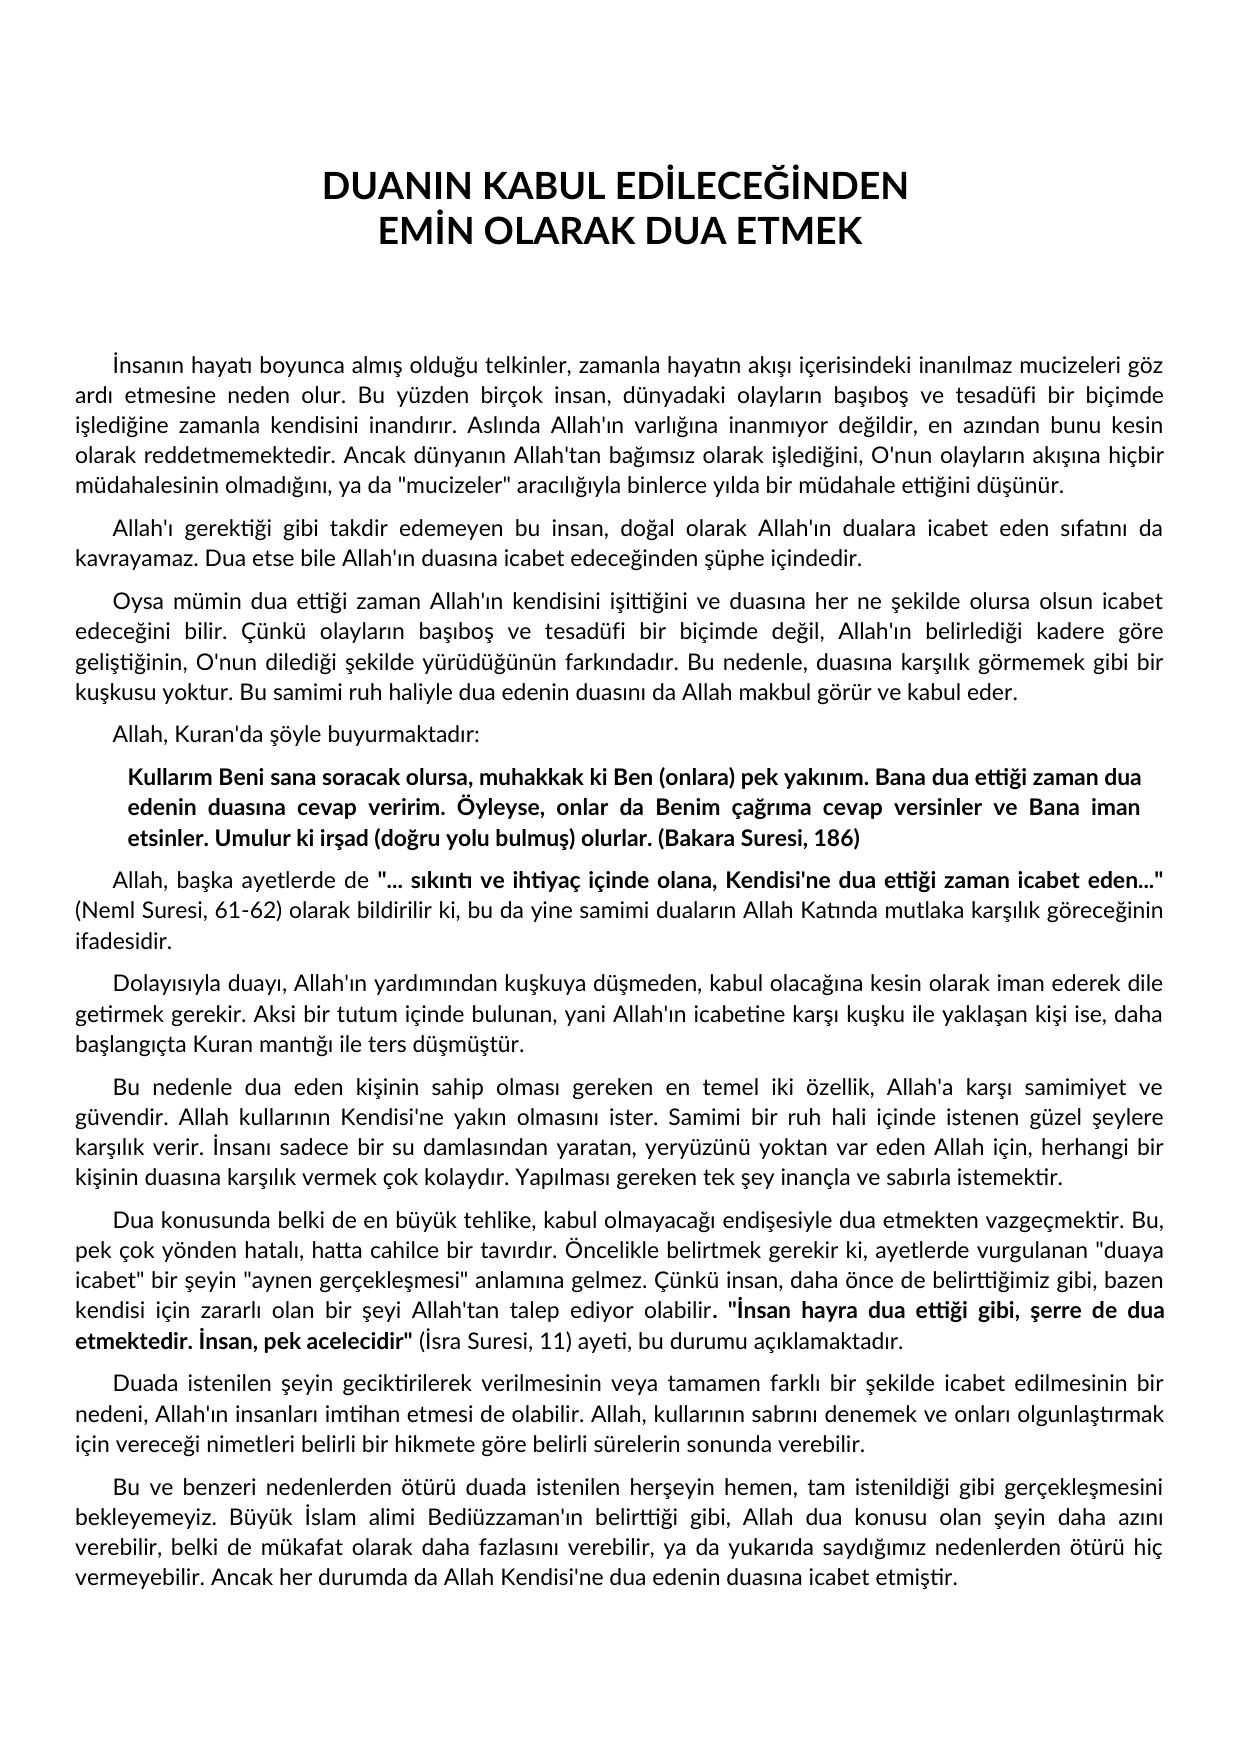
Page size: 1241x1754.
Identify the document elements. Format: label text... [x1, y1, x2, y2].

text Duada istenilen şeyin geciktirilerek verilmesinin veya tamamen farklı bir şekilde icabet edilmesinin bir nedeni, Allah'ın insanları imtihan etmesi de olabilir. Allah, kullarının sabrını denemek ve onları olgunlaştırmak için vereceği nimetleri belirli bir hikmete göre belirli sürelerin sonunda verebilir. [75, 1369, 1165, 1457]
text Bu nedenle dua eden kişinin sahip olması gereken en temel iki özellik, Allah'a karşı samimiyet ve güvendir. Allah kullarının Kendisi'ne yakın olmasını ister. Samimi bir ruh hali içinde istenen güzel şeylere karşılık verir. İnsanı sadece bir su damlasından yaratan, yeryüzünü yoktan var eden Allah için, herhangi bir kişinin duasına karşılık vermek çok kolaydır. Yapılması gereken tek şey inançla ve sabırla istemektir. [75, 1072, 1165, 1190]
text Allah, Kuran'da şöyle buyurmaktadır: [75, 720, 1165, 748]
text İnsanın hayatı boyunca almış olduğu telkinler, zamanla hayatın akışı içerisindeki inanılmaz mucizeleri göz ardı etmesine neden olur. Bu yüzden birçok insan, dünyadaki olayların başıboş ve tesadüfi bir biçimde işlediğine zamanla kendisini inandırır. Aslında Allah'ın varlığına inanmıyor değildir, en azından bunu kesin olarak reddetmemektedir. Ancak dünyanın Allah'tan bağımsız olarak işlediğini, O'nun olayların akışına hiçbir müdahalesinin olmadığını, ya da "mucizeler" aracılığıyla binlerce yılda bir müdahale ettiğini düşünür. [75, 350, 1165, 499]
subtitle DUANIN KABUL EDİLECEĞİNDEN EMİN OLARAK DUA ETMEK [75, 162, 1165, 252]
text Allah'ı gerektiği gibi takdir edemeyen bu insan, doğal olarak Allah'ın dualara icabet eden sıfatını da kavrayamaz. Dua etse bile Allah'ın duasına icabet edeceğinden şüphe içindedir. [75, 514, 1165, 572]
text Kullarım Beni sana soracak olursa, muhakkak ki Ben (onlara) pek yakınım. Bana dua ettiği zaman dua edenin duasına cevap veririm. Öyleyse, onlar da Benim çağrıma cevap versinler ve Bana iman etsinler. Umulur ki irşad (doğru yolu bulmuş) olurlar. (Bakara Suresi, 186) [127, 763, 1143, 851]
text Allah, başka ayetlerde de "... sıkıntı ve ihtiyaç içinde olana, Kendisi'ne dua ettiği zaman icabet eden..." (Neml Suresi, 61-62) olarak bildirilir ki, bu da yine samimi duaların Allah Katında mutlaka karşılık göreceğinin ifadesidir. [75, 866, 1165, 954]
text Dolayısıyla duayı, Allah'ın yardımından kuşkuya düşmeden, kabul olacağına kesin olarak iman ederek dile getirmek gerekir. Aksi bir tutum içinde bulunan, yani Allah'ın icabetine karşı kuşku ile yaklaşan kişi ise, daha başlangıçta Kuran mantığı ile ters düşmüştür. [75, 969, 1165, 1057]
text Bu ve benzeri nedenlerden ötürü duada istenilen herşeyin hemen, tam istenildiği gibi gerçekleşmesini bekleyemeyiz. Büyük İslam alimi Bediüzzaman'ın belirttiği gibi, Allah dua konusu olan şeyin daha azını verebilir, belki de mükafat olarak daha fazlasını verebilir, ya da yukarıda saydığımız nedenlerden ötürü hiç vermeyebilir. Ancak her durumda da Allah Kendisi'ne dua edenin duasına icabet etmiştir. [75, 1472, 1165, 1590]
text Oysa mümin dua ettiği zaman Allah'ın kendisini işittiğini ve duasına her ne şekilde olursa olsun icabet edeceğini bilir. Çünkü olayların başıboş ve tesadüfi bir biçimde değil, Allah'ın belirlediği kadere göre geliştiğinin, O'nun dilediği şekilde yürüdüğünün farkındadır. Bu nedenle, duasına karşılık görmemek gibi bir kuşkusu yoktur. Bu samimi ruh haliyle dua edenin duasını da Allah makbul görür ve kabul eder. [75, 587, 1165, 705]
text Dua konusunda belki de en büyük tehlike, kabul olmayacağı endişesiyle dua etmekten vazgeçmektir. Bu, pek çok yönden hatalı, hatta cahilce bir tavırdır. Öncelikle belirtmek gerekir ki, ayetlerde vurgulanan "duaya icabet" bir şeyin "aynen gerçekleşmesi" anlamına gelmez. Çünkü insan, daha önce de belirttiğimiz gibi, bazen kendisi için zararlı olan bir şeyi Allah'tan talep ediyor olabilir. "İnsan hayra dua ettiği gibi, şerre de dua etmektedir. İnsan, pek acelecidir" (İsra Suresi, 11) ayeti, bu durumu açıklamaktadır. [75, 1206, 1165, 1354]
